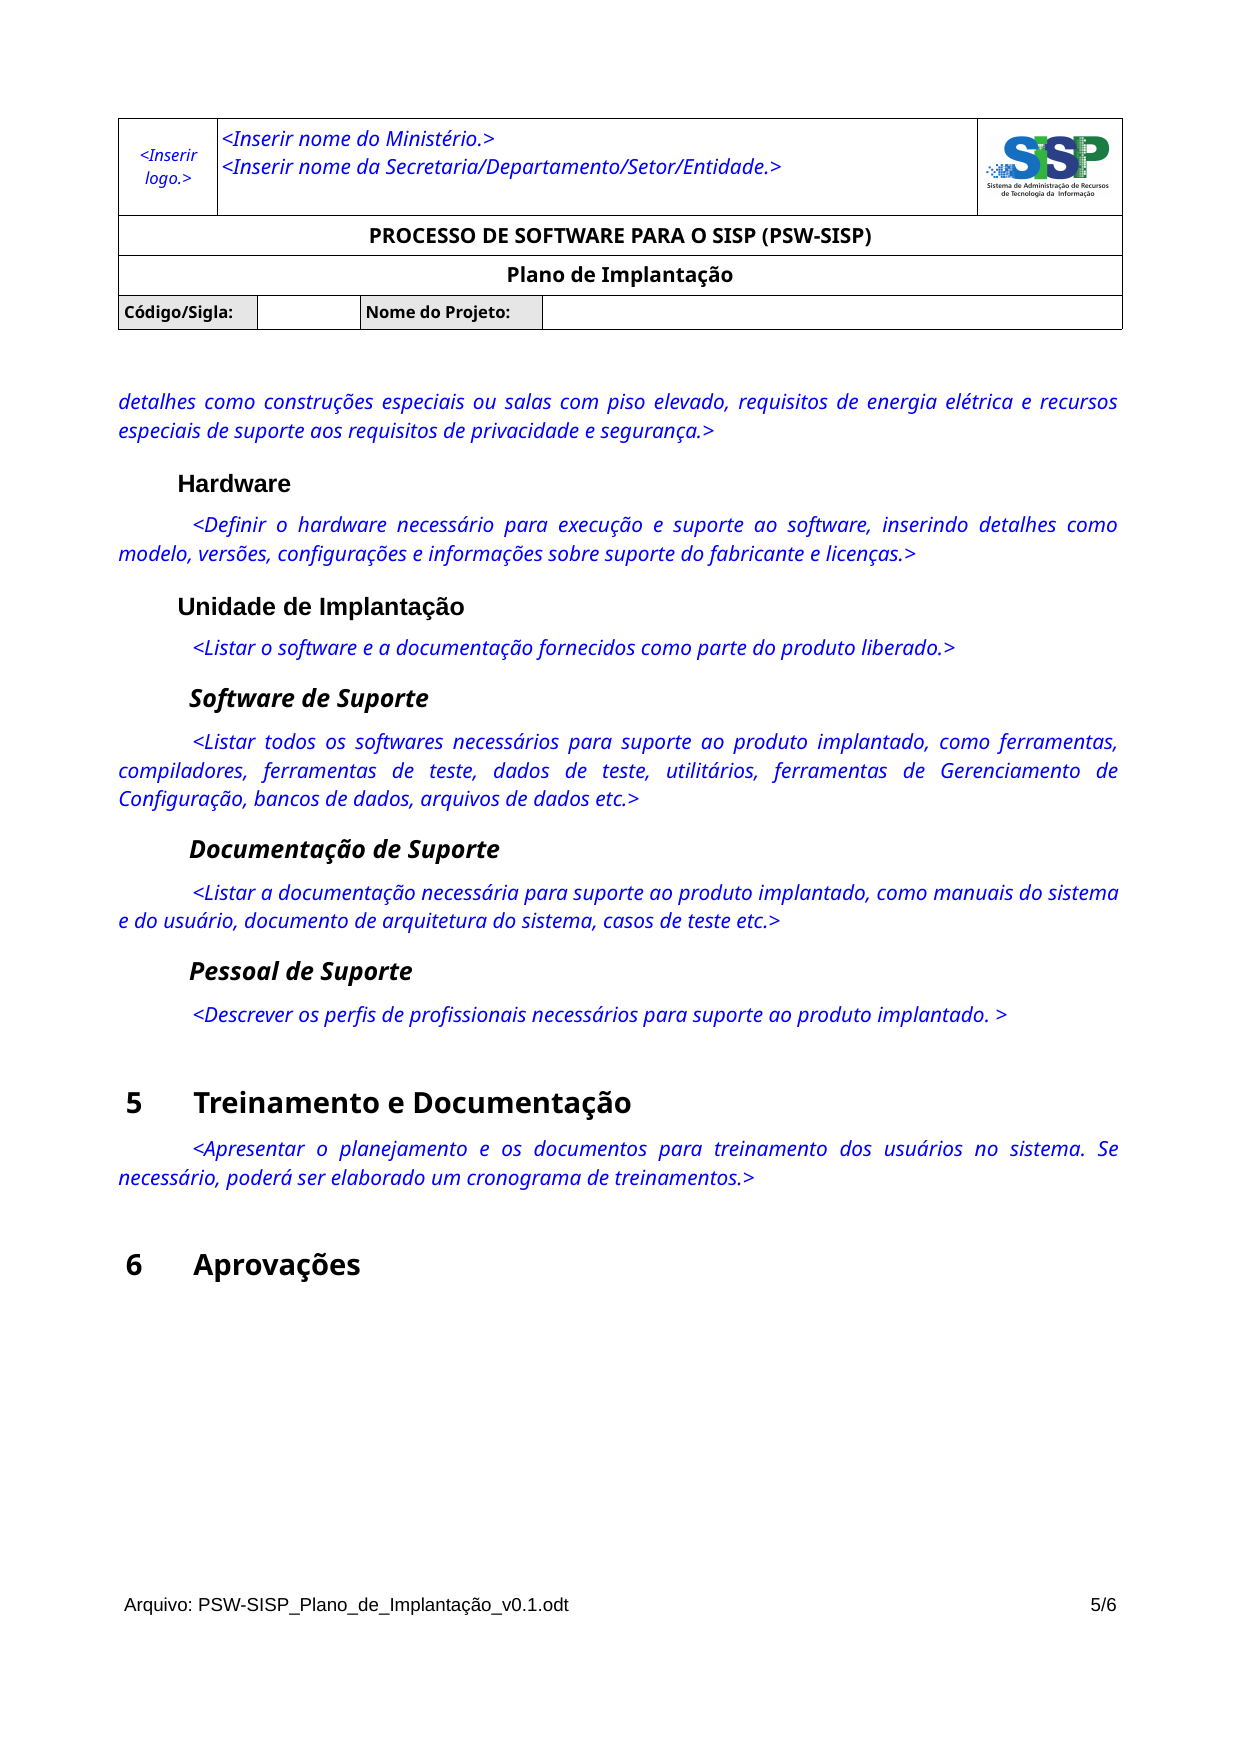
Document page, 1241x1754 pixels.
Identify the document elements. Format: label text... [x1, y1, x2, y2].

text <Apresentar o planejamento e os documentos para treinamento dos usuários no sistema. Se necessário, poderá ser elaborado um cronograma de treinamentos.> [118, 1134, 1122, 1191]
subtitle Software de Suporte [189, 681, 1122, 715]
text <Descrever os perfis de profissionais necessários para suporte ao produto implantado. > [118, 1000, 1122, 1028]
text <Definir o hardware necessário para execução e suporte ao software, inserindo detalhes como modelo, versões, configurações e informações sobre suporte do fabricante e licenças.> [118, 510, 1122, 567]
text detalhes como construções especiais ou salas com piso elevado, requisitos de energia elétrica e recursos especiais de suporte aos requisitos de privacidade e segurança.> [118, 387, 1122, 444]
subtitle Treinamento e Documentação [118, 1082, 1122, 1122]
picture [986, 135, 1113, 198]
subtitle Hardware [177, 469, 1122, 498]
text <Listar a documentação necessária para suporte ao produto implantado, como manuais do sistema e do usuário, documento de arquitetura do sistema, casos de teste etc.> [118, 878, 1122, 935]
subtitle Unidade de Implantação [177, 592, 1122, 621]
subtitle Documentação de Suporte [189, 831, 1122, 866]
subtitle Aprovações [118, 1244, 1122, 1284]
text <Listar todos os softwares necessários para suporte ao produto implantado, como ferramentas, compiladores, ferramentas de teste, dados de teste, utilitários, ferramentas de Gerenciamento de Configuração, bancos de dados, arquivos de dados etc.> [118, 727, 1122, 813]
subtitle Pessoal de Suporte [189, 954, 1122, 988]
text <Listar o software e a documentação fornecidos como parte do produto liberado.> [118, 633, 1122, 662]
